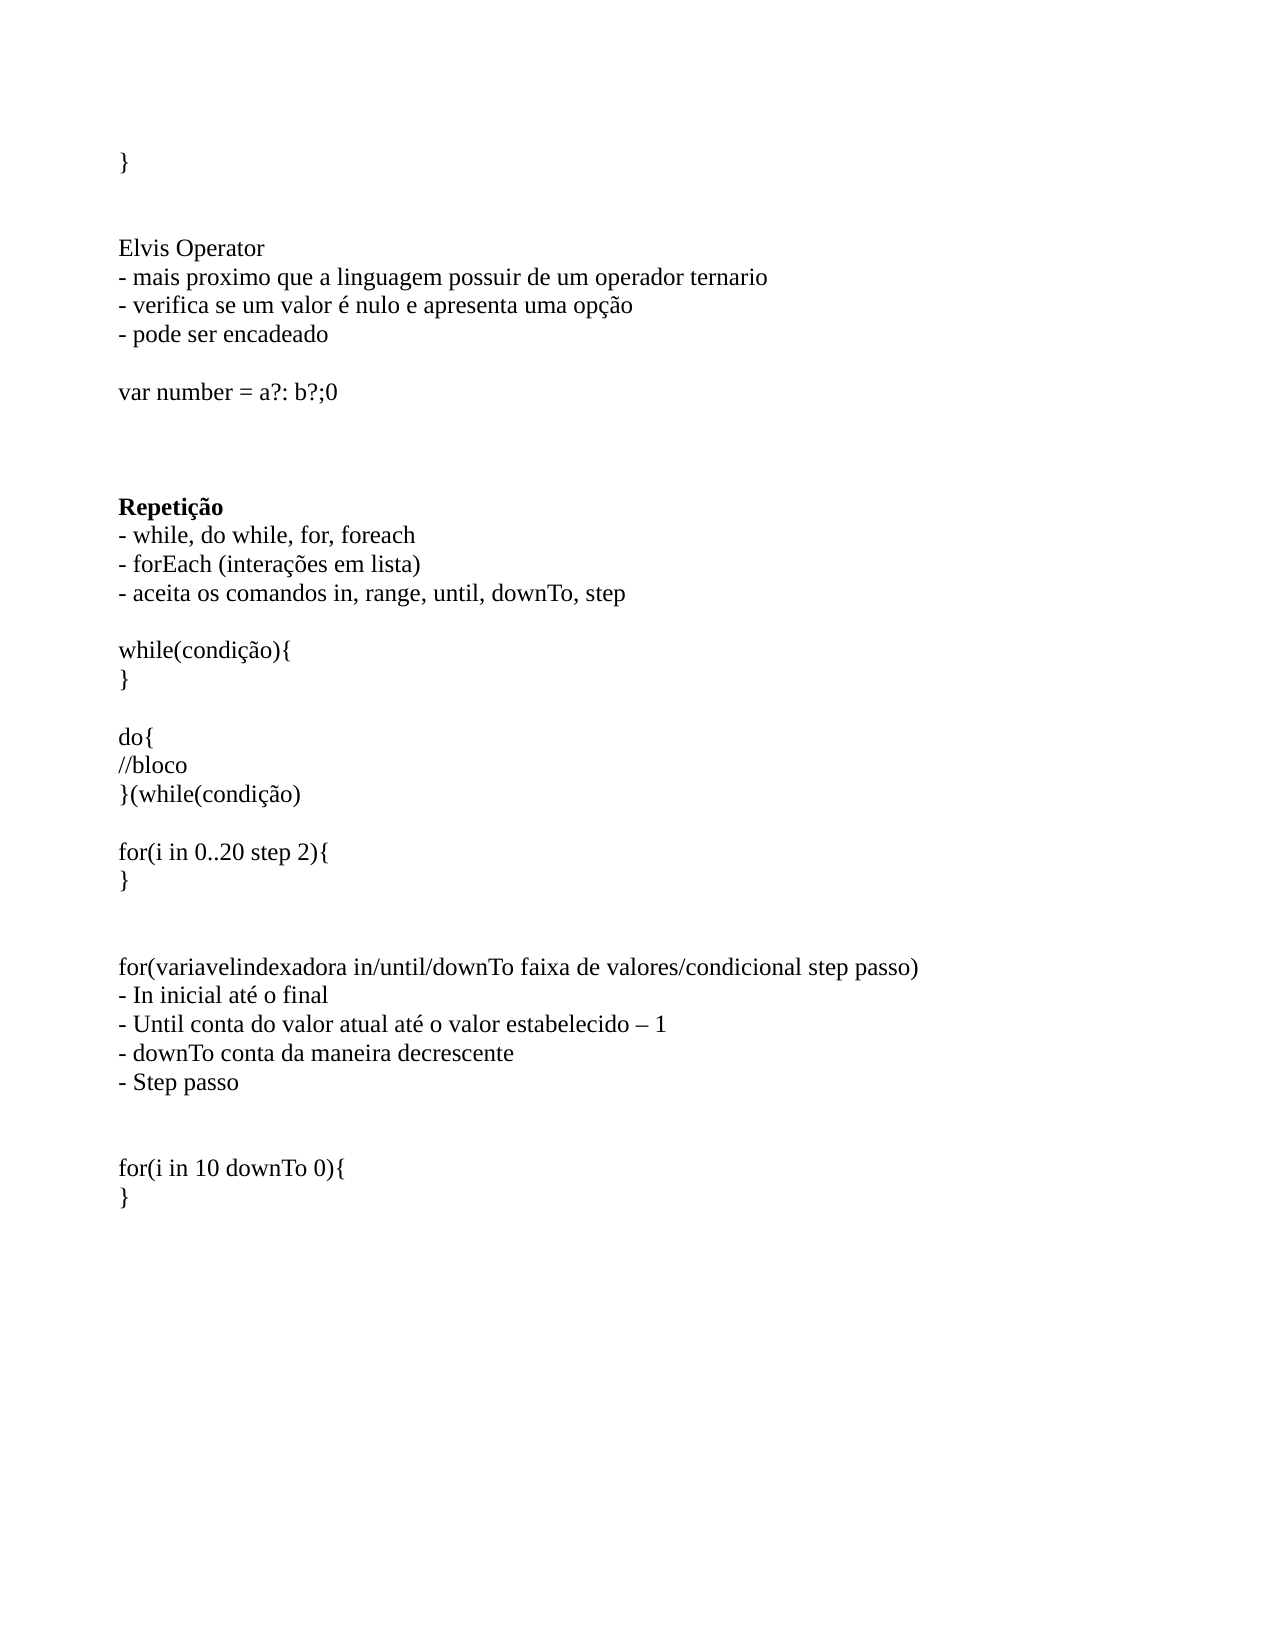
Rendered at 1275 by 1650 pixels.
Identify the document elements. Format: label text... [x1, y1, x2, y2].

text } [118, 1182, 1157, 1211]
text for(i in 10 downTo 0){ [118, 1153, 1157, 1182]
text } [118, 664, 1157, 693]
text - verifica se um valor é nulo e apresenta uma opção [118, 291, 1157, 319]
text - In inicial até o final [118, 981, 1157, 1009]
text while(condição){ [118, 636, 1157, 664]
text - downTo conta da maneira decrescente [118, 1038, 1157, 1067]
text }(while(condição) [118, 779, 1157, 808]
text - Step passo [118, 1067, 1157, 1096]
text //bloco [118, 751, 1157, 779]
text Elvis Operator [118, 233, 1157, 262]
text for(variavelindexadora in/until/downTo faixa de valores/condicional step passo) [118, 952, 1157, 981]
text var number = a?: b?;0 [118, 377, 1157, 406]
text do{ [118, 722, 1157, 751]
text - Until conta do valor atual até o valor estabelecido – 1 [118, 1009, 1157, 1038]
text for(i in 0..20 step 2){ [118, 837, 1157, 866]
text - aceita os comandos in, range, until, downTo, step [118, 578, 1157, 607]
text - pode ser encadeado [118, 319, 1157, 348]
text - mais proximo que a linguagem possuir de um operador ternario [118, 262, 1157, 291]
text - forEach (interações em lista) [118, 549, 1157, 578]
text Repetição [118, 492, 1157, 521]
text } [118, 147, 1157, 176]
text - while, do while, for, foreach [118, 521, 1157, 549]
text } [118, 866, 1157, 894]
